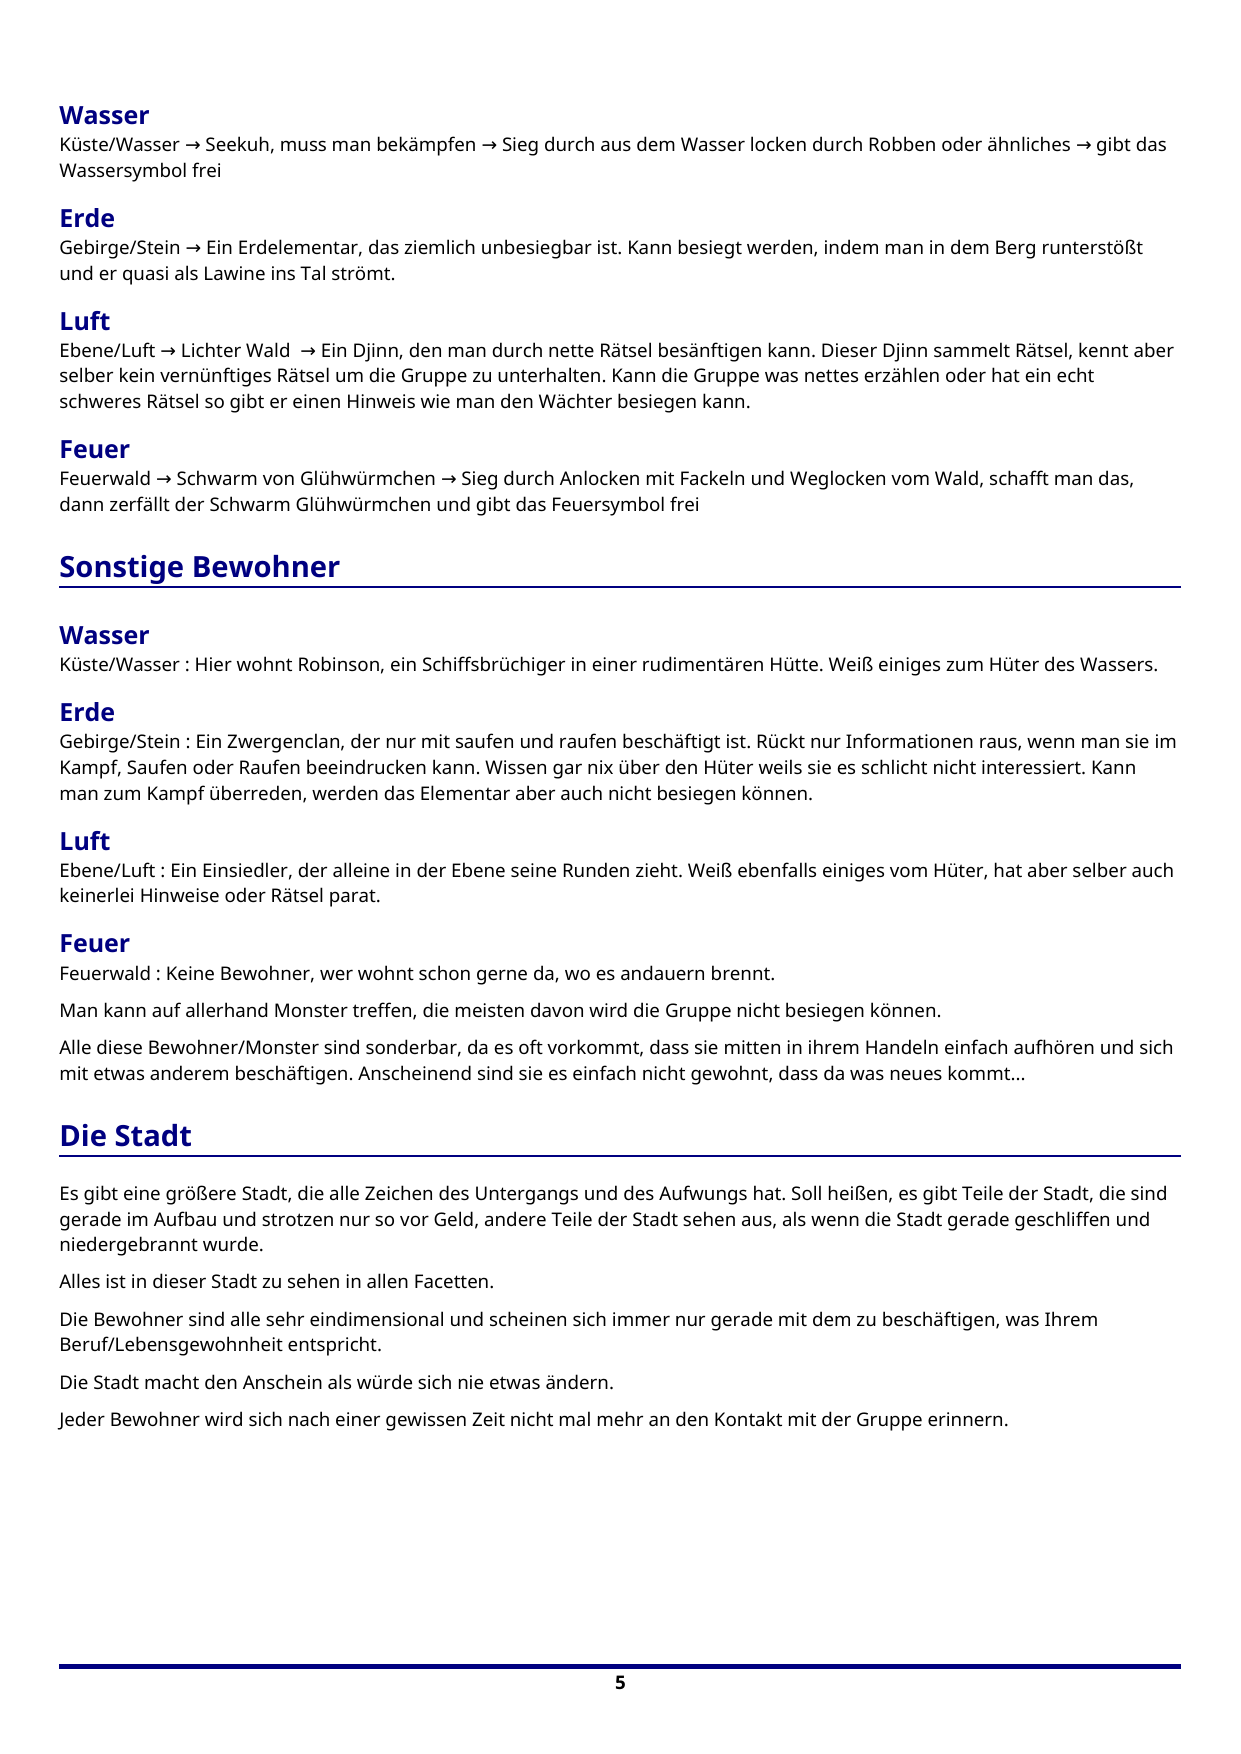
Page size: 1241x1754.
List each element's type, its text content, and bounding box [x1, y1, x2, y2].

subtitle Feuer [59, 926, 1181, 960]
text Feuerwald → Schwarm von Glühwürmchen → Sieg durch Anlocken mit Fackeln und Weglocken vom Wald, schafft man das, dann zerfällt der Schwarm Glühwürmchen und gibt das Feuersymbol frei [59, 466, 1181, 517]
text Ebene/Luft : Ein Einsiedler, der alleine in der Ebene seine Runden zieht. Weiß ebenfalls einiges vom Hüter, hat aber selber auch keinerlei Hinweise oder Rätsel parat. [59, 857, 1181, 908]
text Feuerwald : Keine Bewohner, wer wohnt schon gerne da, wo es andauern brennt. [59, 960, 1181, 986]
text Küste/Wasser → Seekuh, muss man bekämpfen → Sieg durch aus dem Wasser locken durch Robben oder ähnliches → gibt das Wassersymbol frei [59, 132, 1181, 183]
subtitle Wasser [59, 98, 1181, 132]
subtitle Sonstige Bewohner [59, 546, 1181, 586]
text Ebene/Luft → Lichter Wald → Ein Djinn, den man durch nette Rätsel besänftigen kann. Dieser Djinn sammelt Rätsel, kennt aber selber kein vernünftiges Rätsel um die Gruppe zu unterhalten. Kann die Gruppe was nettes erzählen oder hat ein echt schweres Rätsel so gibt er einen Hinweis wie man den Wächter besiegen kann. [59, 337, 1181, 414]
text Küste/Wasser : Hier wohnt Robinson, ein Schiffsbrüchiger in einer rudimentären Hütte. Weiß einiges zum Hüter des Wassers. [59, 652, 1181, 677]
subtitle Wasser [59, 617, 1181, 652]
text Die Bewohner sind alle sehr eindimensional und scheinen sich immer nur gerade mit dem zu beschäftigen, was Ihrem Beruf/Lebensgewohnheit entspricht. [59, 1306, 1181, 1357]
subtitle Luft [59, 823, 1181, 857]
subtitle Die Stadt [59, 1115, 1181, 1155]
text Jeder Bewohner wird sich nach einer gewissen Zeit nicht mal mehr an den Kontakt mit der Gruppe erinnern. [59, 1406, 1181, 1432]
text Gebirge/Stein → Ein Erdelementar, das ziemlich unbesiegbar ist. Kann besiegt werden, indem man in dem Berg runterstößt und er quasi als Lawine ins Tal strömt. [59, 234, 1181, 286]
subtitle Feuer [59, 432, 1181, 466]
text Alles ist in dieser Stadt zu sehen in allen Facetten. [59, 1269, 1181, 1294]
text Man kann auf allerhand Monster treffen, die meisten davon wird die Gruppe nicht besiegen können. [59, 997, 1181, 1023]
text Es gibt eine größere Stadt, die alle Zeichen des Untergangs und des Aufwungs hat. Soll heißen, es gibt Teile der Stadt, die sind gerade im Aufbau und strotzen nur so vor Geld, andere Teile der Stadt sehen aus, als wenn die Stadt gerade geschliffen und niedergebrannt wurde. [59, 1181, 1181, 1257]
text Gebirge/Stein : Ein Zwergenclan, der nur mit saufen und raufen beschäftigt ist. Rückt nur Informationen raus, wenn man sie im Kampf, Saufen oder Raufen beeindrucken kann. Wissen gar nix über den Hüter weils sie es schlicht nicht interessiert. Kann man zum Kampf überreden, werden das Elementar aber auch nicht besiegen können. [59, 729, 1181, 805]
text Alle diese Bewohner/Monster sind sonderbar, da es oft vorkommt, dass sie mitten in ihrem Handeln einfach aufhören und sich mit etwas anderem beschäftigen. Anscheinend sind sie es einfach nicht gewohnt, dass da was neues kommt... [59, 1034, 1181, 1086]
text Die Stadt macht den Anschein als würde sich nie etwas ändern. [59, 1369, 1181, 1394]
subtitle Luft [59, 303, 1181, 337]
subtitle Erde [59, 200, 1181, 234]
subtitle Erde [59, 695, 1181, 729]
